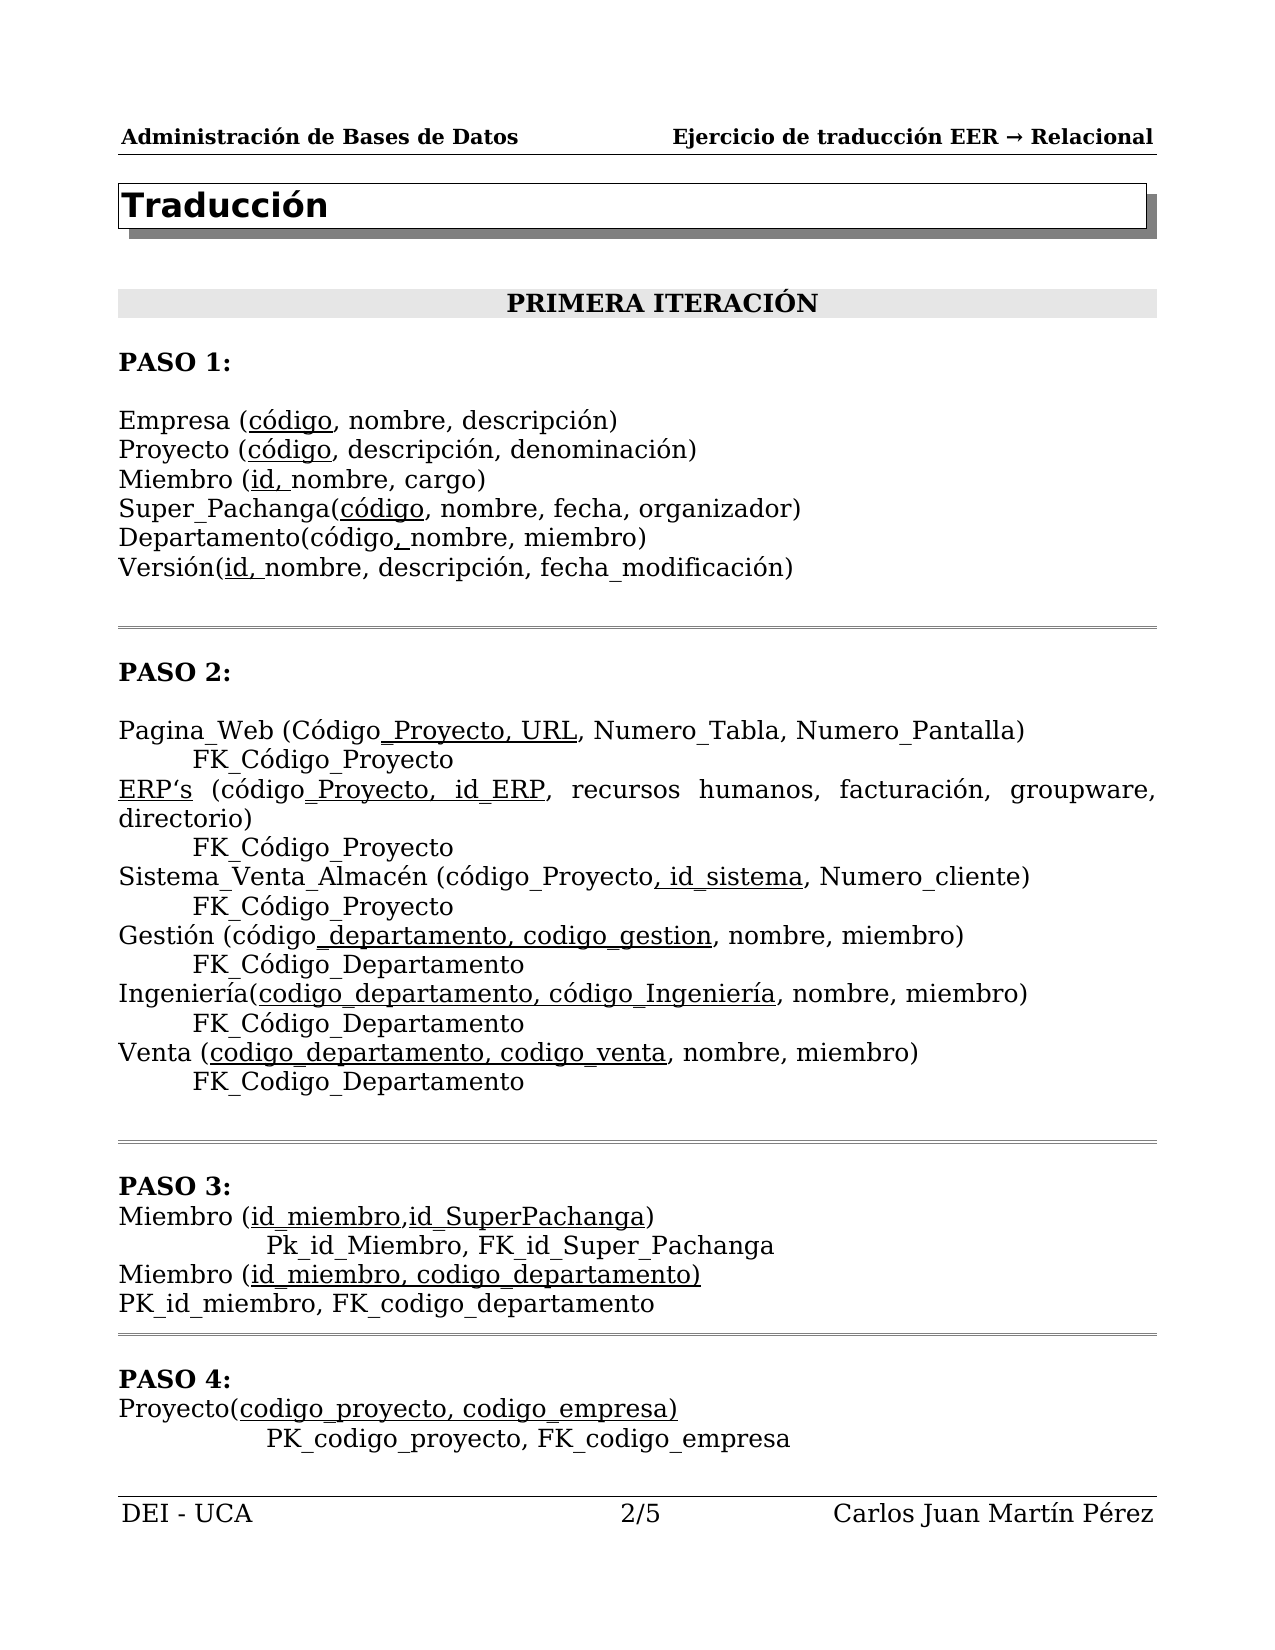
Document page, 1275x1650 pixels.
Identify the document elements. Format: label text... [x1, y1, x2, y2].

text FK_Código_Proyecto [118, 892, 1157, 921]
text FK_Código_Departamento [118, 950, 1157, 980]
text Versión(id, nombre, descripción, fecha_modificación) [118, 553, 1157, 582]
text Miembro (id, nombre, cargo) [118, 465, 1157, 494]
subtitle Traducción [119, 184, 1146, 228]
text Miembro (id_miembro,id_SuperPachanga) [118, 1202, 1157, 1231]
text Departamento(código, nombre, miembro) [118, 523, 1157, 553]
text Proyecto (código, descripción, denominación) [118, 436, 1157, 465]
text Ingeniería(codigo_departamento, código_Ingeniería, nombre, miembro) [118, 980, 1157, 1009]
text Pk_id_Miembro, FK_id_Super_Pachanga [118, 1231, 1157, 1260]
text PRIMERA ITERACIÓN [118, 289, 1157, 318]
text Super_Pachanga(código, nombre, fecha, organizador) [118, 494, 1157, 523]
text PASO 2: [118, 657, 1157, 687]
text Miembro (id_miembro, codigo_departamento) [118, 1260, 1157, 1289]
text Sistema_Venta_Almacén (código_Proyecto, id_sistema, Numero_cliente) [118, 863, 1157, 892]
text FK_Codigo_Departamento [118, 1067, 1157, 1097]
text Pagina_Web (Código_Proyecto, URL, Numero_Tabla, Numero_Pantalla) [118, 716, 1157, 746]
text PASO 4: [118, 1365, 1157, 1394]
text Venta (codigo_departamento, codigo_venta, nombre, miembro) [118, 1038, 1157, 1067]
text FK_Código_Proyecto [118, 833, 1157, 863]
text ERP‘s (código_Proyecto, id_ERP, recursos humanos, facturación, groupware, directorio) [118, 775, 1157, 833]
text Empresa (código, nombre, descripción) [118, 406, 1157, 436]
text PK_codigo_proyecto, FK_codigo_empresa [118, 1424, 1157, 1453]
text Proyecto(codigo_proyecto, codigo_empresa) [118, 1394, 1157, 1424]
text FK_Código_Departamento [118, 1009, 1157, 1038]
text PK_id_miembro, FK_codigo_departamento [118, 1289, 1157, 1319]
text PASO 3: [118, 1172, 1157, 1202]
text FK_Código_Proyecto [118, 746, 1157, 775]
text PASO 1: [118, 348, 1157, 377]
text Gestión (código_departamento, codigo_gestion, nombre, miembro) [118, 921, 1157, 950]
